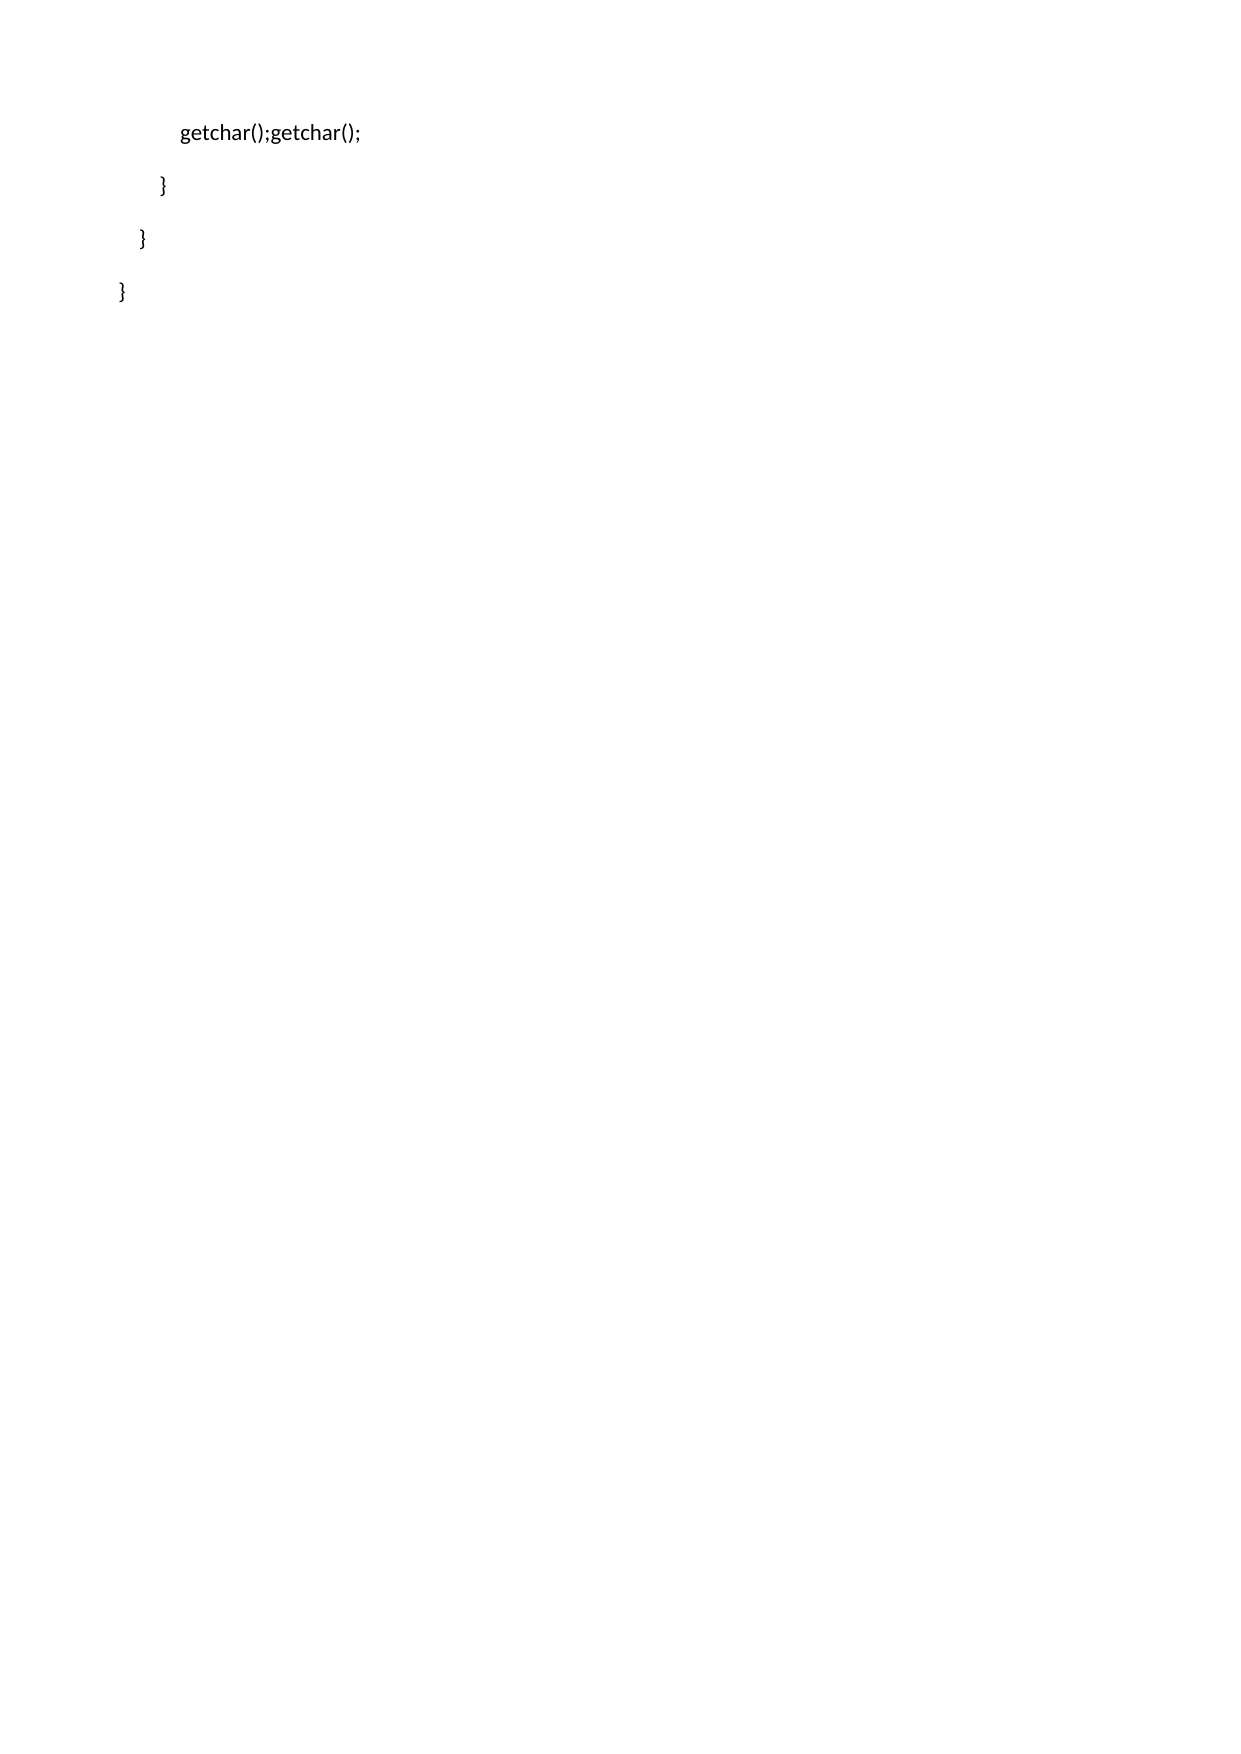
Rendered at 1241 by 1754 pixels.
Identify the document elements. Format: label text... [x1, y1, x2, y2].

text } [118, 171, 1122, 199]
text } [118, 277, 1122, 305]
text getchar();getchar(); [118, 118, 1122, 146]
text } [118, 224, 1122, 252]
